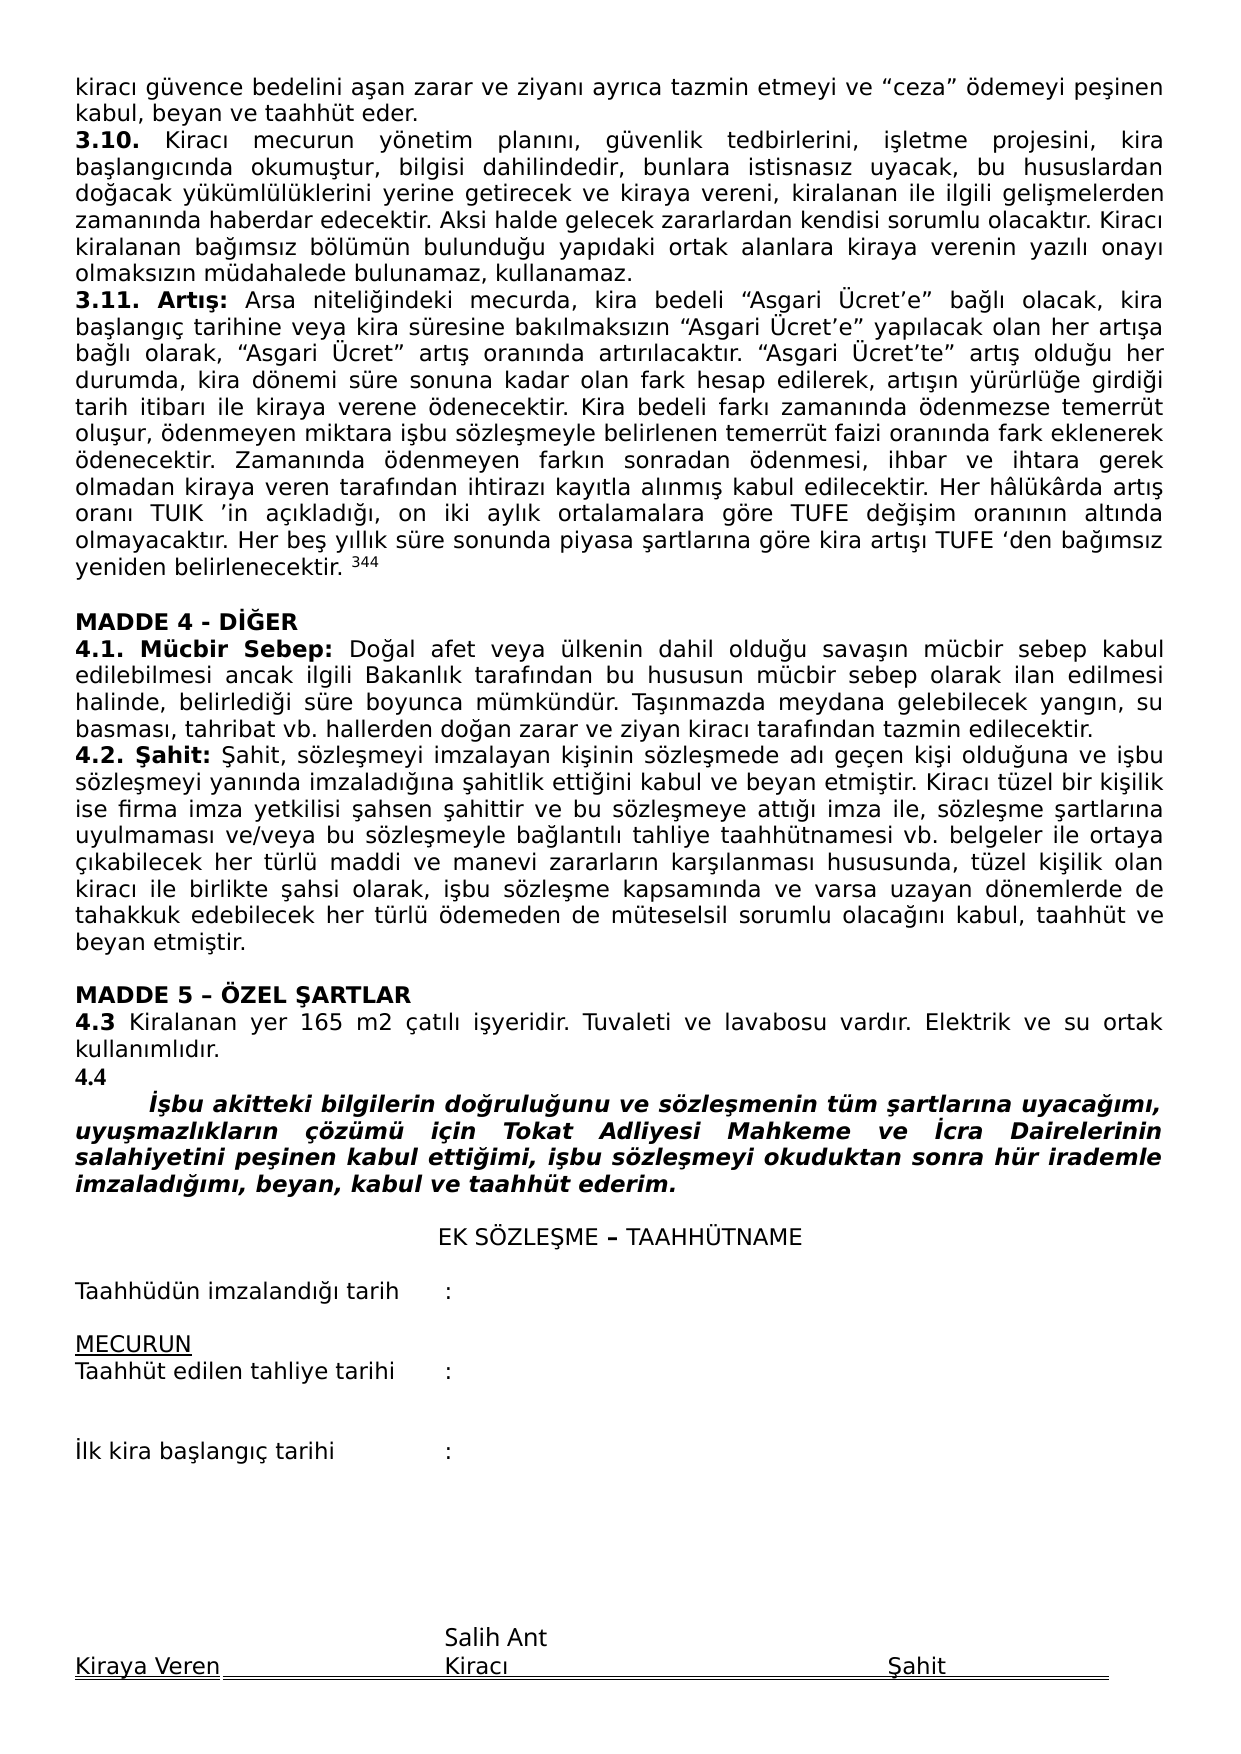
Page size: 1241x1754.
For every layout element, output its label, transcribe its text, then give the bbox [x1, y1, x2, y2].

text 4.3 Kiralanan yer 165 m2 çatılı işyeridir. Tuvaleti ve lavabosu vardır. Elektrik ve su ortak kullanımlıdır. [75, 1009, 1165, 1062]
text MECURUN [75, 1331, 1165, 1358]
text MADDE 5 – ÖZEL ŞARTLAR [75, 982, 1165, 1009]
text MADDE 4 - DİĞER [75, 609, 1165, 636]
text kiracı güvence bedelini aşan zarar ve ziyanı ayrıca tazmin etmeyi ve “ceza” ödemeyi peşinen kabul, beyan ve taahhüt eder. [75, 74, 1165, 127]
text Taahhüt edilen tahliye tarihi : [75, 1358, 1165, 1384]
text 3.11. Artış: Arsa niteliğindeki mecurda, kira bedeli “Asgari Ücret’e” bağlı olacak, kira başlangıç tarihine veya kira süresine bakılmaksızın “Asgari Ücret’e” yapılacak olan her artışa bağlı olarak, “Asgari Ücret” artış oranında artırılacaktır. “Asgari Ücret’te” artış olduğu her durumda, kira dönemi süre sonuna kadar olan fark hesap edilerek, artışın yürürlüğe girdiği tarih itibarı ile kiraya verene ödenecektir. Kira bedeli farkı zamanında ödenmezse temerrüt oluşur, ödenmeyen miktara işbu sözleşmeyle belirlenen temerrüt faizi oranında fark eklenerek ödenecektir. Zamanında ödenmeyen farkın sonradan ödenmesi, ihbar ve ihtara gerek olmadan kiraya veren tarafından ihtirazı kayıtla alınmış kabul edilecektir. Her hâlükârda artış oranı TUIK ’in açıkladığı, on iki aylık ortalamalara göre TUFE değişim oranının altında olmayacaktır. Her beş yıllık süre sonunda piyasa şartlarına göre kira artışı TUFE ‘den bağımsız yeniden belirlenecektir. 344 [75, 287, 1165, 580]
text EK SÖZLEŞME – TAAHHÜTNAME [75, 1224, 1165, 1251]
text İlk kira başlangıç tarihi : [75, 1438, 1165, 1464]
text Taahhüdün imzalandığı tarih : [75, 1278, 1165, 1304]
text 3.10. Kiracı mecurun yönetim planını, güvenlik tedbirlerini, işletme projesini, kira başlangıcında okumuştur, bilgisi dahilindedir, bunlara istisnasız uyacak, bu hususlardan doğacak yükümlülüklerini yerine getirecek ve kiraya vereni, kiralanan ile ilgili gelişmelerden zamanında haberdar edecektir. Aksi halde gelecek zararlardan kendisi sorumlu olacaktır. Kiracı kiralanan bağımsız bölümün bulunduğu yapıdaki ortak alanlara kiraya verenin yazılı onayı olmaksızın müdahalede bulunamaz, kullanamaz. [75, 127, 1165, 287]
text İşbu akitteki bilgilerin doğruluğunu ve sözleşmenin tüm şartlarına uyacağımı, uyuşmazlıkların çözümü için Tokat Adliyesi Mahkeme ve İcra Dairelerinin salahiyetini peşinen kabul ettiğimi, işbu sözleşmeyi okuduktan sonra hür irademle imzaladığımı, beyan, kabul ve taahhüt ederim. [75, 1091, 1165, 1198]
text 4.2. Şahit: Şahit, sözleşmeyi imzalayan kişinin sözleşmede adı geçen kişi olduğuna ve işbu sözleşmeyi yanında imzaladığına şahitlik ettiğini kabul ve beyan etmiştir. Kiracı tüzel bir kişilik ise firma imza yetkilisi şahsen şahittir ve bu sözleşmeye attığı imza ile, sözleşme şartlarına uyulmaması ve/veya bu sözleşmeyle bağlantılı tahliye taahhütnamesi vb. belgeler ile ortaya çıkabilecek her türlü maddi ve manevi zararların karşılanması hususunda, tüzel kişilik olan kiracı ile birlikte şahsi olarak, işbu sözleşme kapsamında ve varsa uzayan dönemlerde de tahakkuk edebilecek her türlü ödemeden de müteselsil sorumlu olacağını kabul, taahhüt ve beyan etmiştir. [75, 742, 1165, 956]
text 4.4 [75, 1062, 1165, 1091]
text 4.1. Mücbir Sebep: Doğal afet veya ülkenin dahil olduğu savaşın mücbir sebep kabul edilebilmesi ancak ilgili Bakanlık tarafından bu hususun mücbir sebep olarak ilan edilmesi halinde, belirlediği süre boyunca mümkündür. Taşınmazda meydana gelebilecek yangın, su basması, tahribat vb. hallerden doğan zarar ve ziyan kiracı tarafından tazmin edilecektir. [75, 636, 1165, 742]
